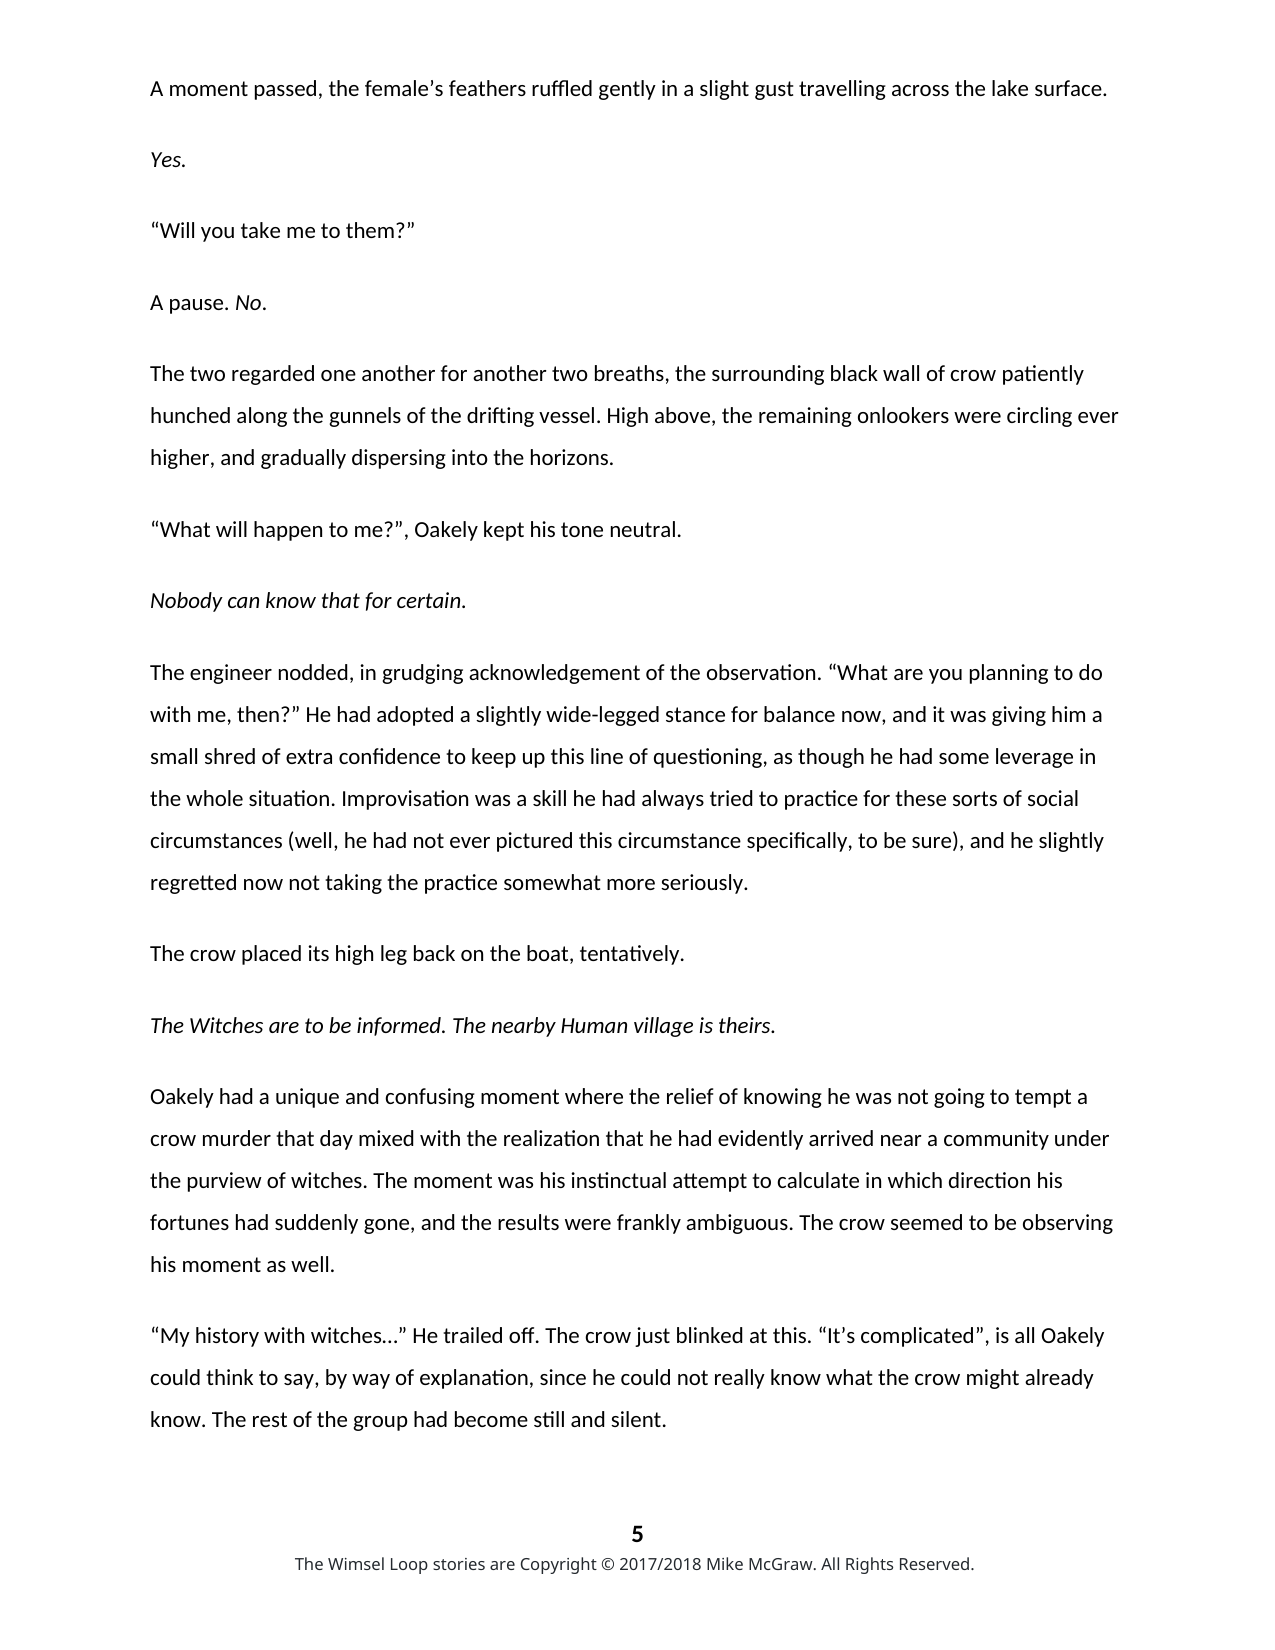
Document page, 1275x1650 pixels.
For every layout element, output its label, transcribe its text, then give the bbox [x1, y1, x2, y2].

text The engineer nodded, in grudging acknowledgement of the observation. “What are you planning to do with me, then?” He had adopted a slightly wide-legged stance for balance now, and it was giving him a small shred of extra confidence to keep up this line of questioning, as though he had some leverage in the whole situation. Improvisation was a skill he had always tried to practice for these sorts of social circumstances (well, he had not ever pictured this circumstance specifically, to be sure), and he slightly regretted now not taking the practice somewhat more seriously. [150, 658, 1125, 896]
text A pause. No. [150, 288, 1125, 316]
text “My history with witches…” He trailed off. The crow just blinked at this. “It’s complicated”, is all Oakely could think to say, by way of explanation, since he could not really know what the crow might already know. The rest of the group had become still and silent. [150, 1322, 1125, 1433]
text Yes. [150, 145, 1125, 173]
text The two regarded one another for another two breaths, the surrounding black wall of crow patiently hunched along the gunnels of the drifting vessel. High above, the remaining onlookers were circling ever higher, and gradually dispersing into the horizons. [150, 359, 1125, 472]
text “What will happen to me?”, Oakely kept his tone neutral. [150, 515, 1125, 543]
text The crow placed its high leg back on the boat, tentatively. [150, 939, 1125, 967]
text Oakely had a unique and confusing moment where the relief of knowing he was not going to tempt a crow murder that day mixed with the realization that he had evidently arrived near a community under the purview of witches. The moment was his instinctual attempt to calculate in which direction his fortunes had suddenly gone, and the results were frankly ambiguous. The crow seemed to be observing his moment as well. [150, 1082, 1125, 1278]
text A moment passed, the female’s feathers ruffled gently in a slight gust travelling across the lake surface. [150, 74, 1125, 102]
text Nobody can know that for certain. [150, 586, 1125, 614]
text “Will you take me to them?” [150, 217, 1125, 245]
text The Witches are to be informed. The nearby Human village is theirs. [150, 1011, 1125, 1039]
